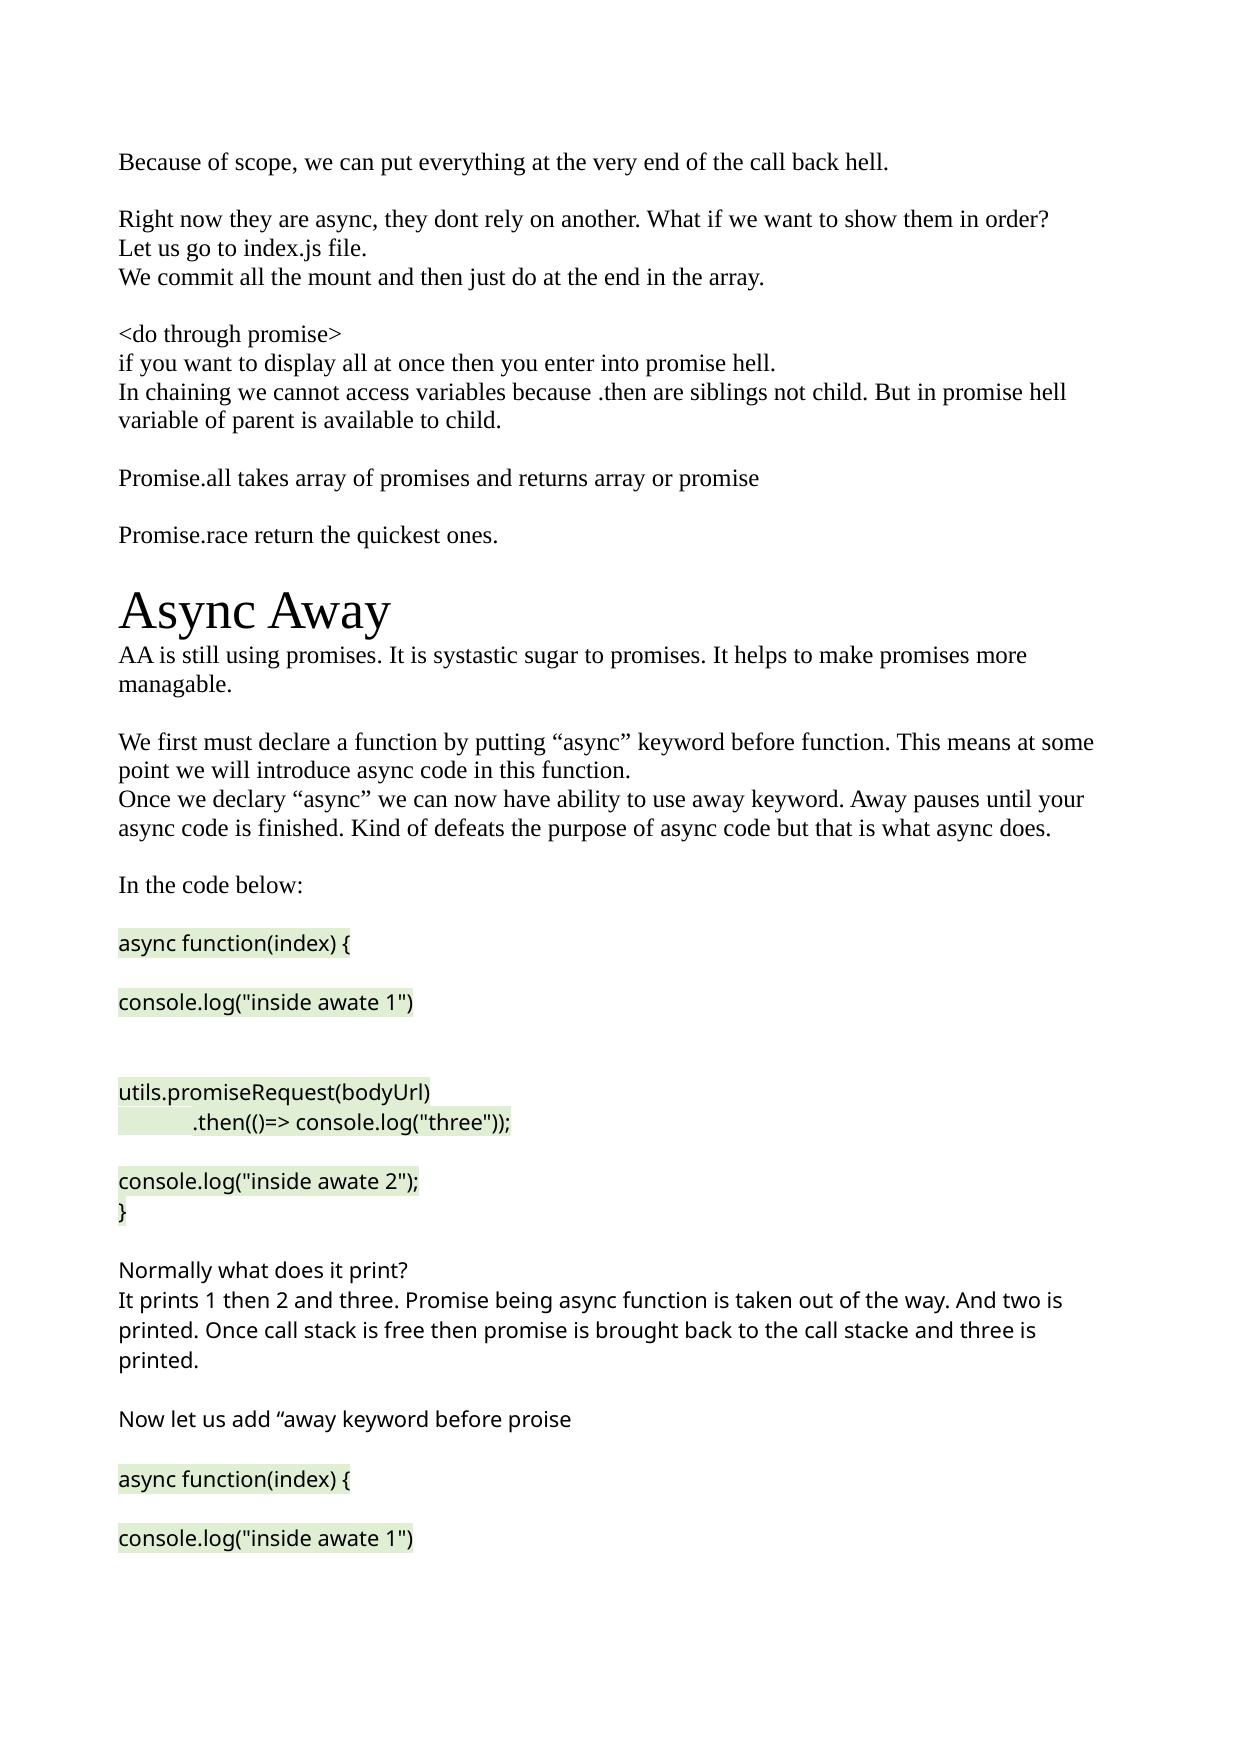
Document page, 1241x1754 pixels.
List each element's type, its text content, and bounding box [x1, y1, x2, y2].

text Promise.race return the quickest ones. [118, 521, 1122, 549]
text In chaining we cannot access variables because .then are siblings not child. But in promise hell variable of parent is available to child. [118, 377, 1122, 434]
text async function(index) { [118, 1464, 1122, 1494]
text .then(()=> console.log("three")); [118, 1106, 1122, 1136]
text Let us go to index.js file. [118, 233, 1122, 262]
text We commit all the mount and then just do at the end in the array. [118, 262, 1122, 291]
text Right now they are async, they dont rely on another. What if we want to show them in order? [118, 204, 1122, 233]
text Normally what does it print? [118, 1255, 1122, 1285]
text console.log("inside awate 2"); [118, 1166, 1122, 1196]
text We first must declare a function by putting “async” keyword before function. This means at some point we will introduce async code in this function. [118, 727, 1122, 784]
text async function(index) { [118, 928, 1122, 958]
text Async Away [118, 578, 1122, 640]
text Once we declary “async” we can now have ability to use away keyword. Away pauses until your async code is finished. Kind of defeats the purpose of async code but that is what async does. [118, 784, 1122, 842]
text In the code below: [118, 870, 1122, 899]
text It prints 1 then 2 and three. Promise being async function is taken out of the way. And two is printed. Once call stack is free then promise is brought back to the call stacke and three is printed. [118, 1285, 1122, 1374]
text console.log("inside awate 1") [118, 987, 1122, 1017]
text <do through promise> [118, 319, 1122, 348]
text Because of scope, we can put everything at the very end of the call back hell. [118, 147, 1122, 176]
text console.log("inside awate 1") [118, 1523, 1122, 1553]
text Now let us add “away keyword before proise [118, 1404, 1122, 1434]
text utils.promiseRequest(bodyUrl) [118, 1077, 1122, 1106]
text AA is still using promises. It is systastic sugar to promises. It helps to make promises more managable. [118, 640, 1122, 698]
text } [118, 1196, 1122, 1226]
text Promise.all takes array of promises and returns array or promise [118, 463, 1122, 492]
text if you want to display all at once then you enter into promise hell. [118, 348, 1122, 377]
